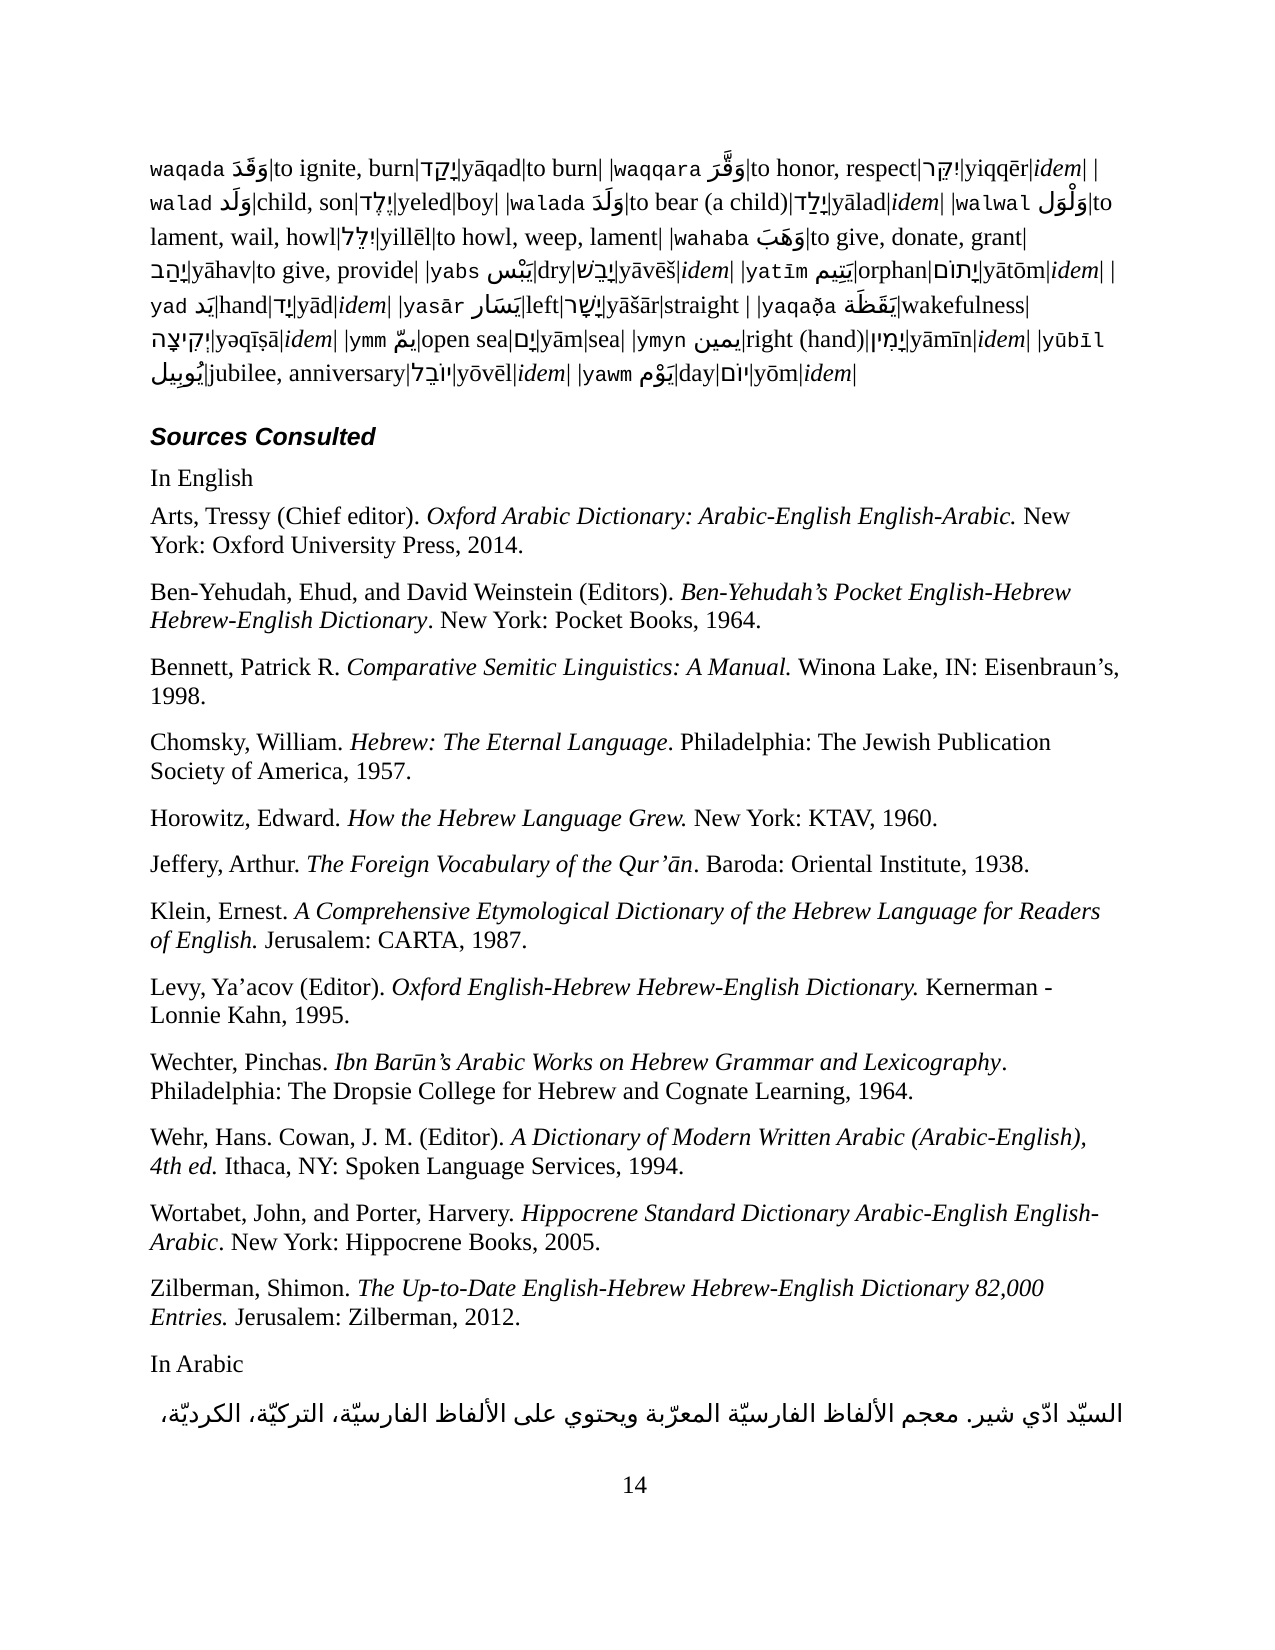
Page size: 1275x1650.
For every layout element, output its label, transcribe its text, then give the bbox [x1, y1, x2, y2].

text Levy, Ya’acov (Editor). Oxford English-Hebrew Hebrew-English Dictionary. Kernerman - Lonnie Kahn, 1995. [150, 972, 1125, 1029]
text Ben-Yehudah, Ehud, and David Weinstein (Editors). Ben-Yehudah’s Pocket English-Hebrew Hebrew-English Dictionary. New York: Pocket Books, 1964. [150, 577, 1125, 634]
text Jeffery, Arthur. The Foreign Vocabulary of the Qur’ān. Baroda: Oriental Institute, 1938. [150, 849, 1125, 878]
text In English [150, 463, 1125, 492]
subtitle Sources Consulted [150, 422, 1125, 451]
text Horowitz, Edward. How the Hebrew Language Grew. New York: KTAV, 1960. [150, 803, 1125, 832]
text Wehr, Hans. Cowan, J. M. (Editor). A Dictionary of Modern Written Arabic (Arabic-English), 4th ed. Ithaca, NY: Spoken Language Services, 1994. [150, 1122, 1125, 1180]
text Wechter, Pinchas. Ibn Barūn’s Arabic Works on Hebrew Grammar and Lexicography. Philadelphia: The Dropsie College for Hebrew and Cognate Learning, 1964. [150, 1047, 1125, 1104]
text Zilberman, Shimon. The Up-to-Date English-Hebrew Hebrew-English Dictionary 82,000 Entries. Jerusalem: Zilberman, 2012. [150, 1273, 1125, 1331]
text Bennett, Patrick R. Comparative Semitic Linguistics: A Manual. Winona Lake, IN: Eisenbraun’s, 1998. [150, 652, 1125, 709]
text In Arabic [150, 1349, 1125, 1377]
text Arts, Tressy (Chief editor). Oxford Arabic Dictionary: Arabic-English English-Arabic. New York: Oxford University Press, 2014. [150, 501, 1125, 559]
text السيّد ادّي شير. معجم الألفاظ الفارسيّة المعرّبة ويحتوي على الألفاظ الفارسيّة، التركيّة، الكرديّة، الأراميّة، العبرانيّة، اليونانيّة، اللاتينيّة، السانسكريتيّة، الحبشيّة، الجرمانيّة، الانكليزيّة، الفرنسيّة، الايطاليانيّة، الرّوسيّة، والأرمنيّة. بيروت: مكتبة لبنان، ١٩٩٠. [150, 1395, 1125, 1429]
text Chomsky, William. Hebrew: The Eternal Language. Philadelphia: The Jewish Publication Society of America, 1957. [150, 727, 1125, 785]
text Klein, Ernest. A Comprehensive Etymological Dictionary of the Hebrew Language for Readers of English. Jerusalem: CARTA, 1987. [150, 896, 1125, 954]
text Wortabet, John, and Porter, Harvery. Hippocrene Standard Dictionary Arabic-English English-Arabic. New York: Hippocrene Books, 2005. [150, 1198, 1125, 1255]
